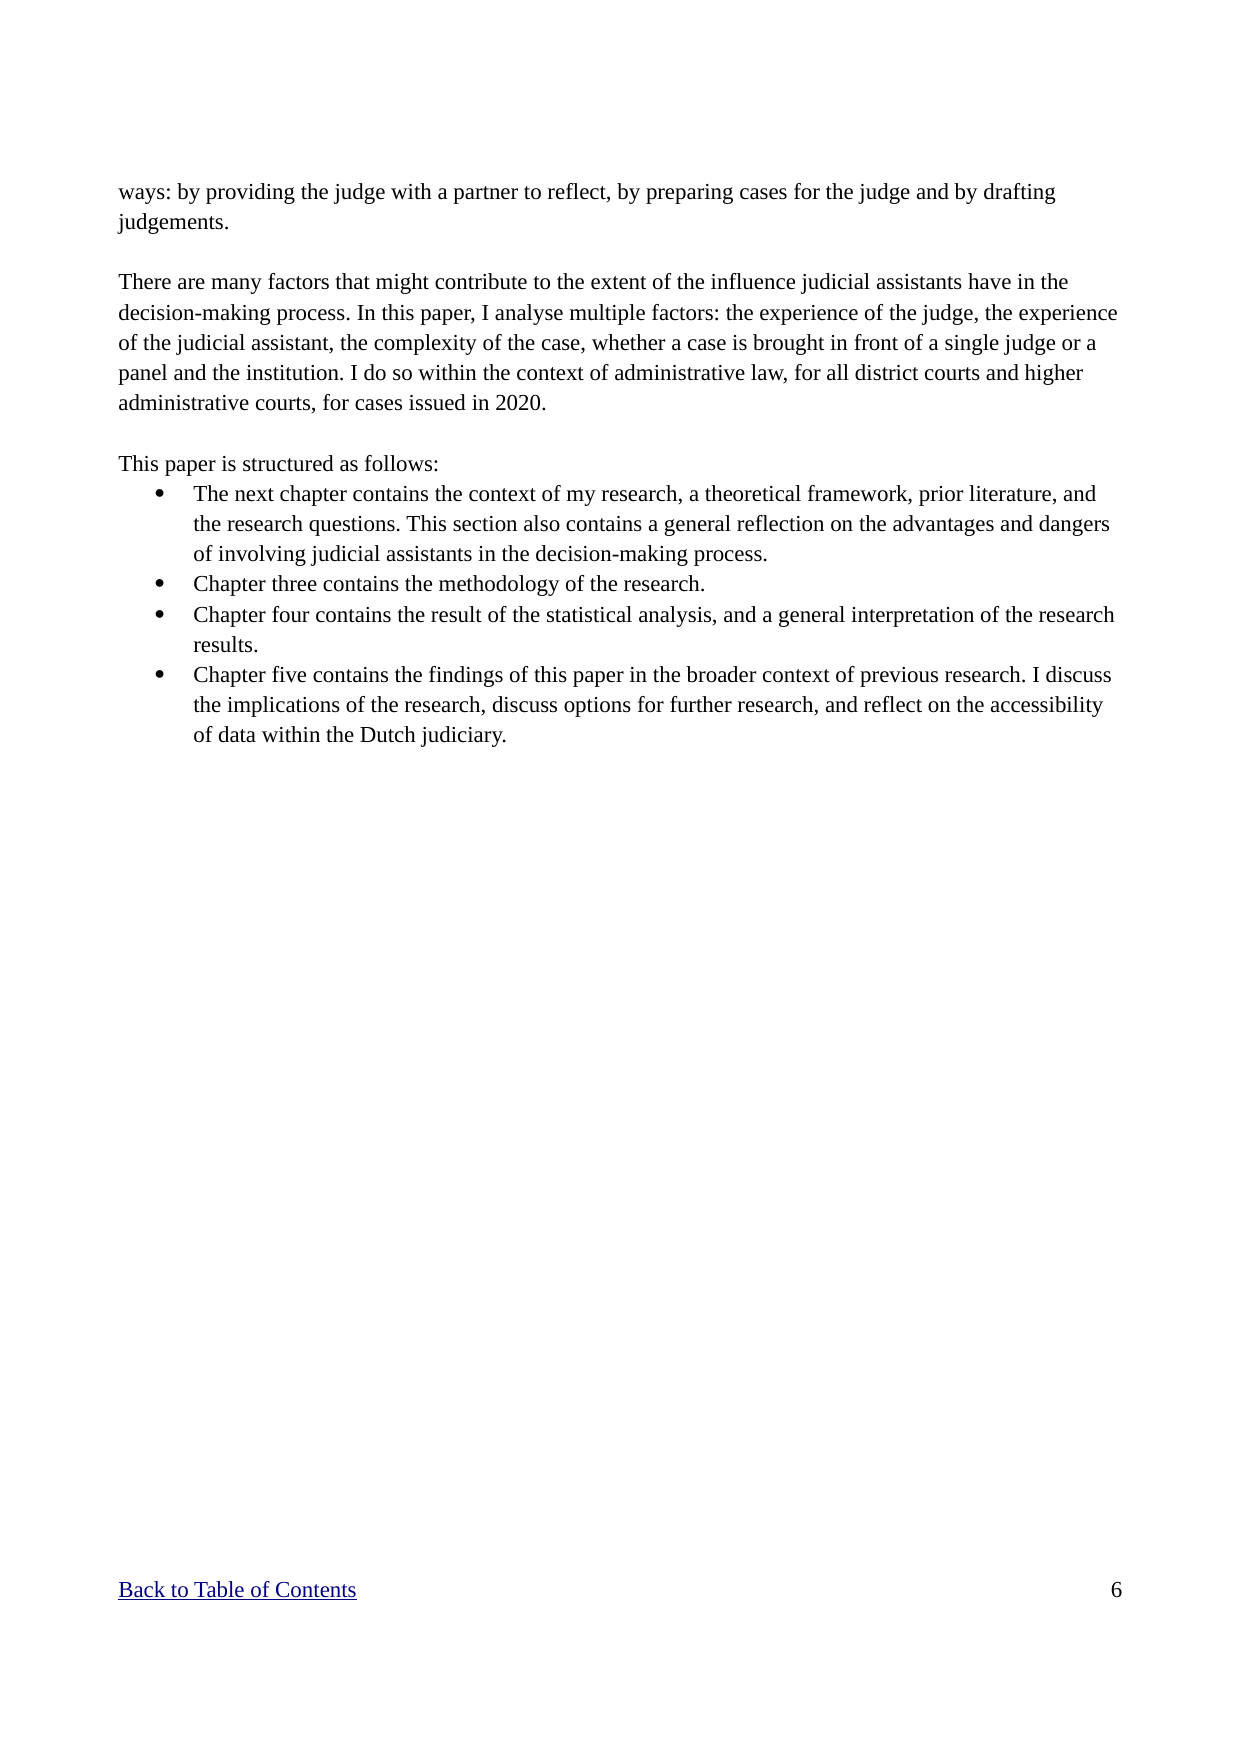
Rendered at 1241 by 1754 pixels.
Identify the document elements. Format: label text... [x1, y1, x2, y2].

list Chapter three contains the methodology of the research. [156, 571, 1122, 597]
list The next chapter contains the context of my research, a theoretical framework, prior literature, and the research questions. This section also contains a general reflection on the advantages and dangers of involving judicial assistants in the decision-making process. [156, 480, 1122, 567]
text There are many factors that might contribute to the extent of the influence judicial assistants have in the decision-making process. In this paper, I analyse multiple factors: the experience of the judge, the experience of the judicial assistant, the complexity of the case, whether a case is brought in front of a single judge or a panel and the institution. I do so within the context of administrative law, for all district courts and higher administrative courts, for cases issued in 2020. [118, 268, 1122, 416]
list Chapter four contains the result of the statistical analysis, and a general interpretation of the research results. [156, 601, 1122, 657]
list Chapter five contains the findings of this paper in the broader context of previous research. I discuss the implications of the research, discuss options for further research, and reflect on the accessibility of data within the Dutch judiciary. [156, 661, 1122, 748]
text This paper is structured as follows: [118, 450, 1122, 476]
text ways: by providing the judge with a partner to reflect, by preparing cases for the judge and by drafting judgements. [118, 178, 1122, 234]
